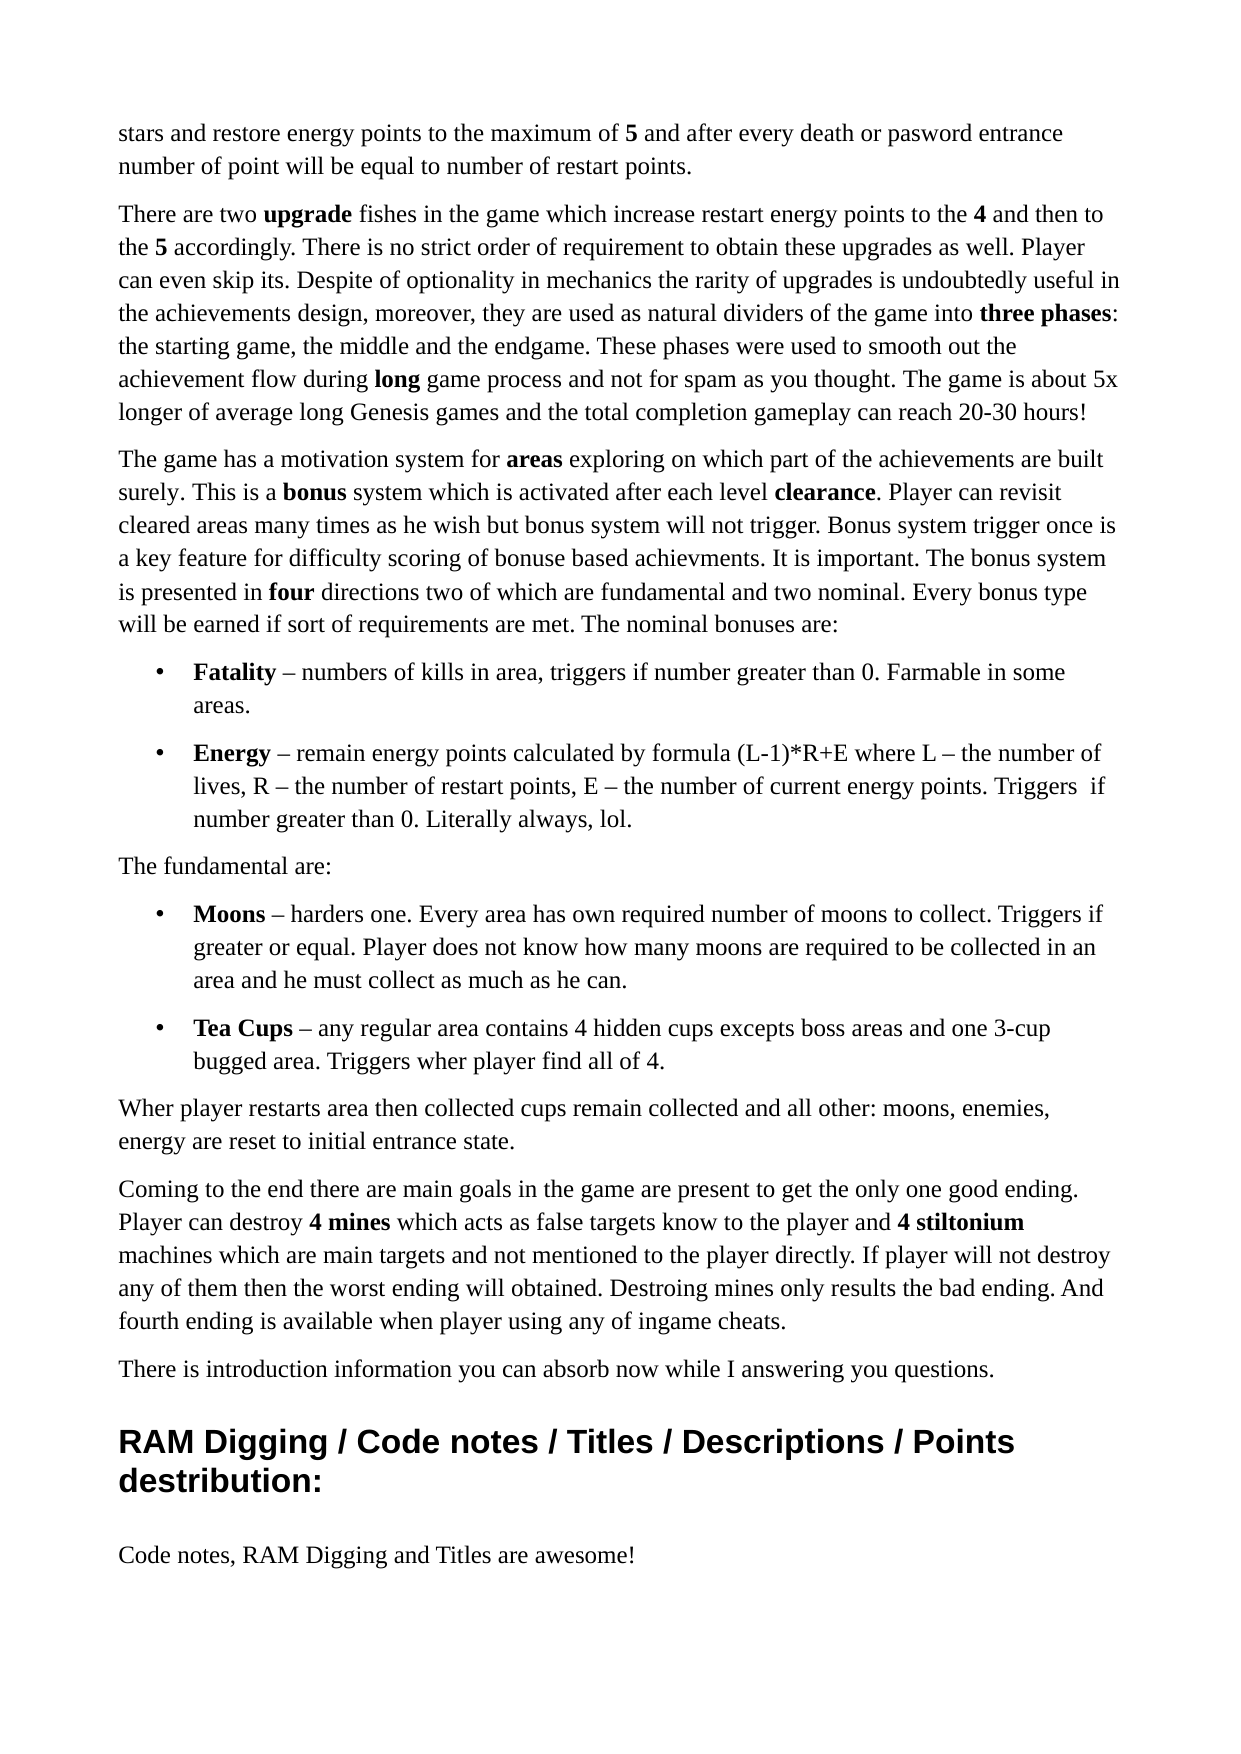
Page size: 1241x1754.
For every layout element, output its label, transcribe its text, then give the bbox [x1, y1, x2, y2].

text stars and restore energy points to the maximum of 5 and after every death or pasword entrance number of point will be equal to number of restart points. [118, 118, 1122, 180]
text The game has a motivation system for areas exploring on which part of the achievements are built surely. This is a bonus system which is activated after each level clearance. Player can revisit cleared areas many times as he wish but bonus system will not trigger. Bonus system trigger once is a key feature for difficulty scoring of bonuse based achievments. It is important. The bonus system is presented in four directions two of which are fundamental and two nominal. Every bonus type will be earned if sort of requirements are met. The nominal bonuses are: [118, 444, 1122, 638]
list Moons – harders one. Every area has own required number of moons to collect. Triggers if greater or equal. Player does not know how many moons are required to be collected in an area and he must collect as much as he can. [156, 899, 1122, 994]
subtitle RAM Digging / Code notes / Titles / Descriptions / Points destribution: [118, 1422, 1122, 1499]
text There are two upgrade fishes in the game which increase restart energy points to the 4 and then to the 5 accordingly. There is no strict order of requirement to obtain these upgrades as well. Player can even skip its. Despite of optionality in mechanics the rarity of upgrades is undoubtedly useful in the achievements design, moreover, they are used as natural dividers of the game into three phases: the starting game, the middle and the endgame. These phases were used to smooth out the achievement flow during long game process and not for spam as you thought. The game is about 5x longer of average long Genesis games and the total completion gameplay can reach 20-30 hours! [118, 199, 1122, 426]
text There is introduction information you can absorb now while I answering you questions. [118, 1354, 1122, 1382]
text The fundamental are: [118, 851, 1122, 880]
text Code notes, RAM Digging and Titles are awesome! [118, 1541, 1122, 1569]
list Tea Cups – any regular area contains 4 hidden cups excepts boss areas and one 3-cup bugged area. Triggers wher player find all of 4. [156, 1013, 1122, 1074]
text Сoming to the end there are main goals in the game are present to get the only one good ending. Player can destroy 4 mines which acts as false targets know to the player and 4 stiltonium machines which are main targets and not mentioned to the player directly. If player will not destroy any of them then the worst ending will obtained. Destroing mines only results the bad ending. And fourth ending is available when player using any of ingame cheats. [118, 1174, 1122, 1335]
list Fatality – numbers of kills in area, triggers if number greater than 0. Farmable in some areas. [156, 657, 1122, 719]
text Wher player restarts area then collected cups remain collected and all other: moons, enemies, energy are reset to initial entrance state. [118, 1093, 1122, 1155]
list Energy – remain energy points calculated by formula (L-1)*R+E where L – the number of lives, R – the number of restart points, E – the number of current energy points. Triggers if number greater than 0. Literally always, lol. [156, 738, 1122, 833]
